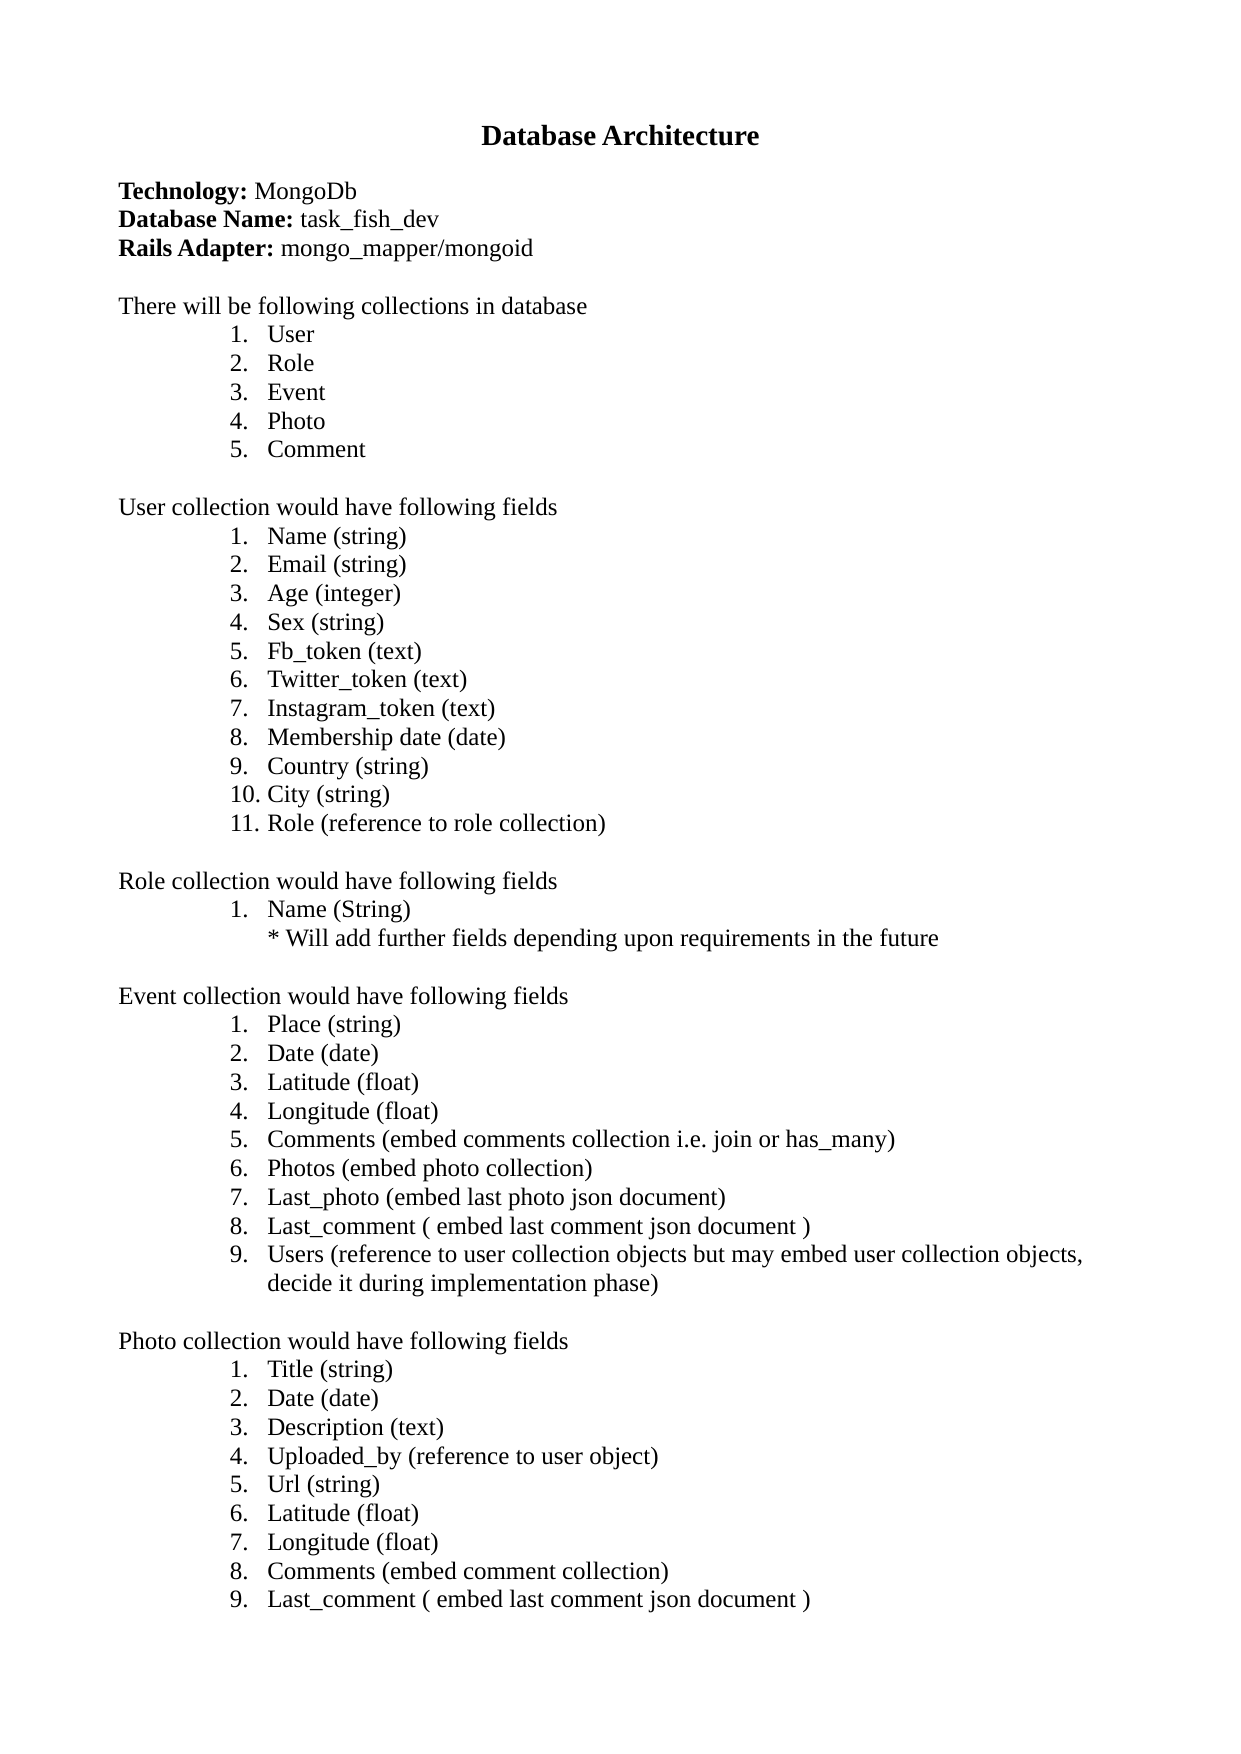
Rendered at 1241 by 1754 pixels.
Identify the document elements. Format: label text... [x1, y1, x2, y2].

text Role collection would have following fields [118, 866, 1122, 894]
list Title (string) [229, 1354, 1122, 1383]
text User collection would have following fields [118, 492, 1122, 521]
list Instagram_token (text) [229, 693, 1122, 722]
list Membership date (date) [229, 722, 1122, 751]
text Technology: MongoDb [118, 176, 1122, 204]
text Rails Adapter: mongo_mapper/mongoid [118, 233, 1122, 262]
list Description (text) [229, 1412, 1122, 1441]
list Latitude (float) [229, 1498, 1122, 1527]
list Uploaded_by (reference to user object) [229, 1441, 1122, 1469]
list Last_comment ( embed last comment json document ) [229, 1211, 1122, 1239]
list Country (string) [229, 751, 1122, 779]
list Comment [229, 434, 1122, 463]
list Longitude (float) [229, 1096, 1122, 1124]
list Url (string) [229, 1469, 1122, 1498]
list Name (string) [229, 521, 1122, 549]
list Sex (string) [229, 607, 1122, 636]
list Fb_token (text) [229, 636, 1122, 664]
list * Will add further fields depending upon requirements in the future [229, 923, 1122, 952]
list Latitude (float) [229, 1067, 1122, 1096]
list Email (string) [229, 549, 1122, 578]
list Role (reference to role collection) [229, 808, 1122, 837]
list User [229, 319, 1122, 348]
list Last_photo (embed last photo json document) [229, 1182, 1122, 1211]
text Event collection would have following fields [118, 981, 1122, 1009]
list Comments (embed comments collection i.e. join or has_many) [229, 1124, 1122, 1153]
list Place (string) [229, 1009, 1122, 1038]
text There will be following collections in database [118, 291, 1122, 319]
list Age (integer) [229, 578, 1122, 607]
list Comments (embed comment collection) [229, 1556, 1122, 1584]
list Date (date) [229, 1038, 1122, 1067]
text Photo collection would have following fields [118, 1326, 1122, 1354]
list Name (String) [229, 894, 1122, 923]
list Last_comment ( embed last comment json document ) [229, 1584, 1122, 1613]
list Twitter_token (text) [229, 664, 1122, 693]
text Database Name: task_fish_dev [118, 204, 1122, 233]
list Users (reference to user collection objects but may embed user collection objects, decide it during implementation phase) [229, 1239, 1122, 1297]
list Photo [229, 406, 1122, 434]
text Database Architecture [118, 118, 1122, 152]
list City (string) [229, 779, 1122, 808]
list Role [229, 348, 1122, 377]
list Photos (embed photo collection) [229, 1153, 1122, 1182]
list Date (date) [229, 1383, 1122, 1412]
list Longitude (float) [229, 1527, 1122, 1556]
list Event [229, 377, 1122, 406]
